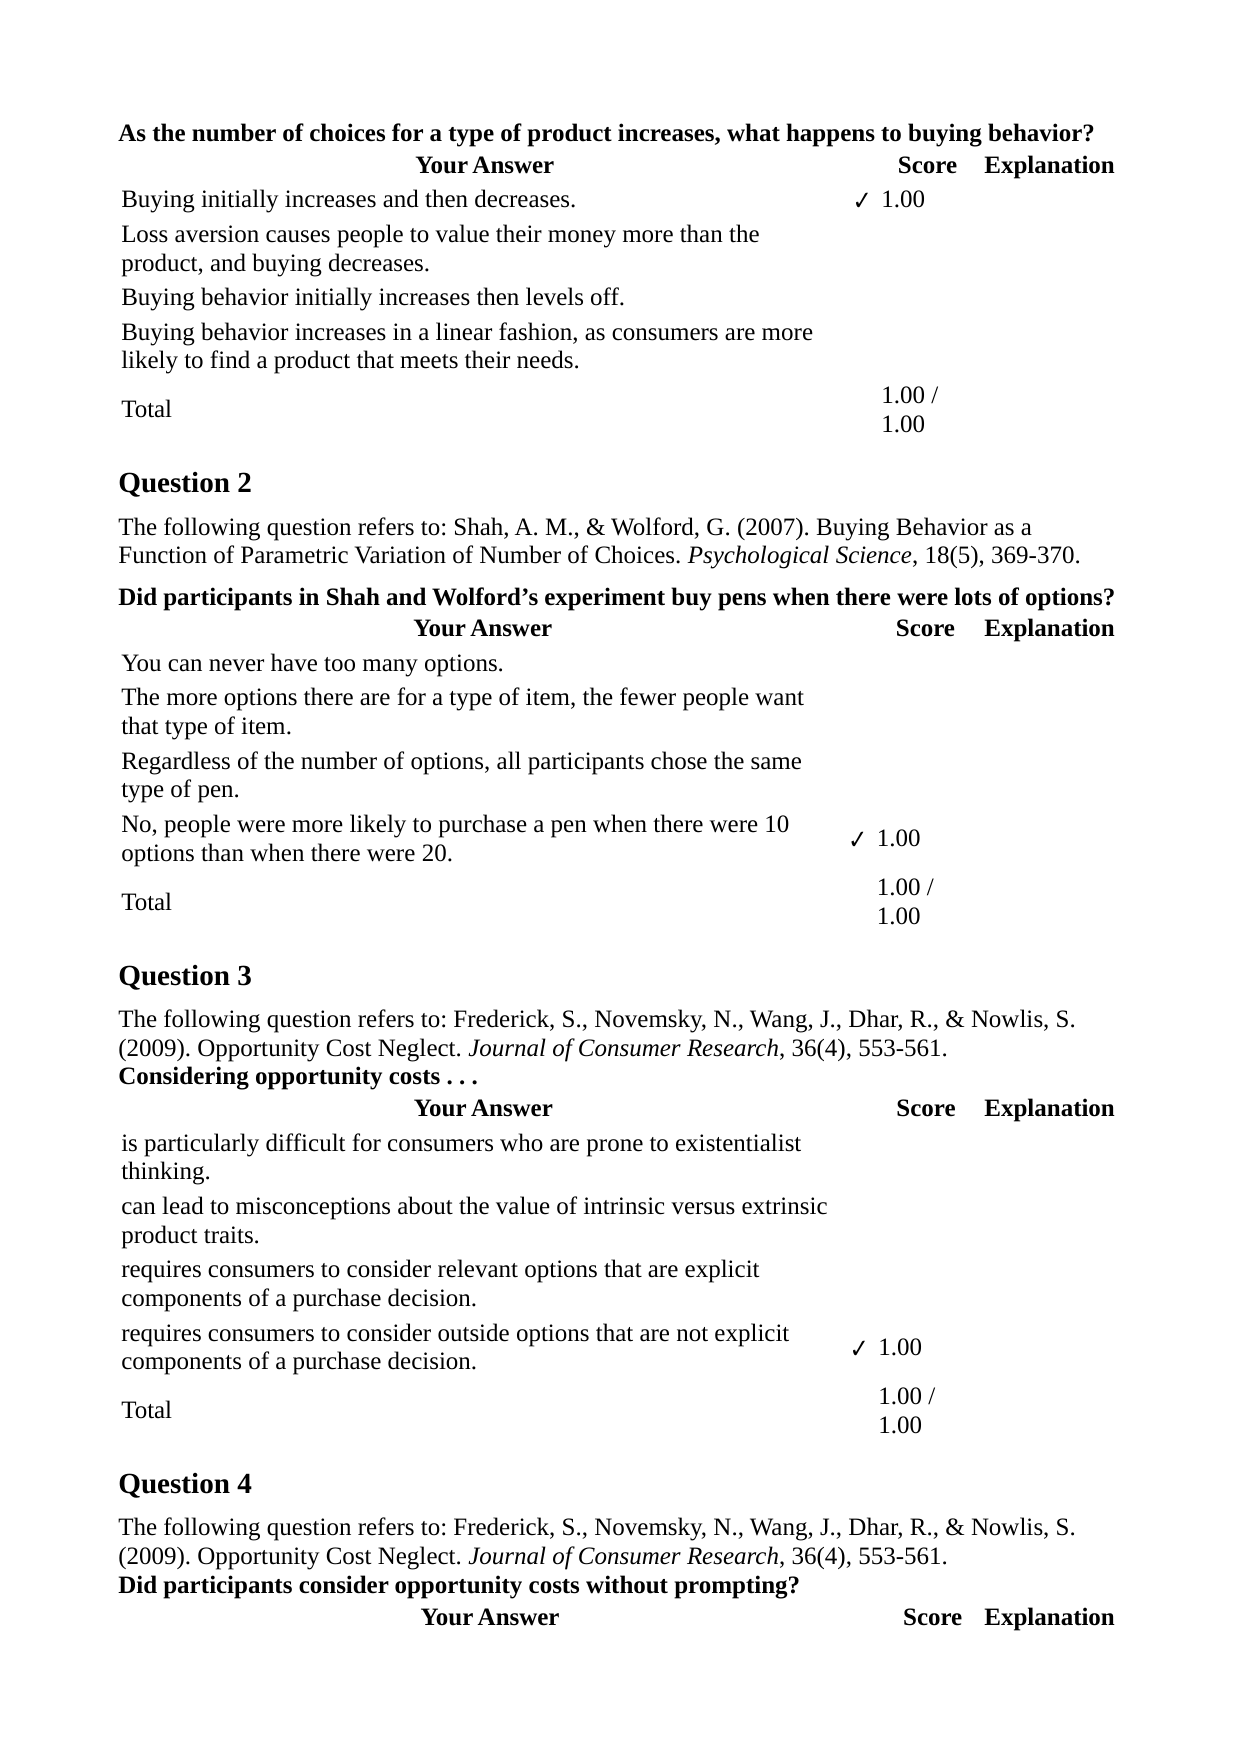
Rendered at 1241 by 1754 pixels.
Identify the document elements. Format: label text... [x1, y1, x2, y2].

subtitle Question 2 [118, 466, 1122, 499]
text Considering opportunity costs . . . [118, 1061, 1122, 1090]
table_cell Loss aversion causes people to value their money more than the product, and buying decreases. [118, 216, 851, 279]
table_cell [849, 1125, 875, 1188]
table_cell [977, 680, 1122, 743]
table_cell ✔ [851, 181, 878, 216]
table_cell [874, 645, 977, 679]
table_cell [977, 1188, 1122, 1251]
table_cell 1.00 [875, 1315, 977, 1378]
table_cell [977, 216, 1122, 279]
table_cell [851, 216, 878, 279]
table_cell Buying behavior initially increases then levels off. [118, 279, 851, 314]
table_cell [977, 1125, 1122, 1188]
table_header Explanation [977, 1599, 1122, 1633]
table_header Score [875, 1090, 977, 1125]
table_cell [875, 1251, 977, 1315]
table_cell The more options there are for a type of item, the fewer people want that type of item. [118, 680, 847, 743]
text Did participants consider opportunity costs without prompting? [118, 1570, 1122, 1599]
table_cell [977, 1251, 1122, 1315]
table_cell [878, 314, 977, 377]
table_cell No, people were more likely to purchase a pen when there were 10 options than when there were 20. [118, 806, 847, 869]
table_header Score [878, 147, 977, 181]
table_cell [878, 279, 977, 314]
table_cell [875, 1188, 977, 1251]
table_cell [849, 1378, 875, 1441]
table_cell [977, 1315, 1122, 1378]
table_header Explanation [977, 1090, 1122, 1125]
table_cell is particularly difficult for consumers who are prone to existentialist thinking. [118, 1125, 848, 1188]
table_cell [849, 1188, 875, 1251]
table_cell [977, 645, 1122, 679]
table_cell [977, 806, 1122, 869]
table_cell [851, 279, 878, 314]
table_cell requires consumers to consider outside options that are not explicit components of a purchase decision. [118, 1315, 848, 1378]
table_cell [847, 743, 874, 806]
table_cell [977, 181, 1122, 216]
table_cell Total [118, 1378, 848, 1441]
table_cell [977, 743, 1122, 806]
table_header [847, 610, 874, 645]
table_cell [977, 279, 1122, 314]
table_header Score [888, 1599, 977, 1633]
table_cell can lead to misconceptions about the value of intrinsic versus extrinsic product traits. [118, 1188, 848, 1251]
table_cell Buying initially increases and then decreases. [118, 181, 851, 216]
table_cell [977, 377, 1122, 441]
text As the number of choices for a type of product increases, what happens to buying behavior? [118, 118, 1122, 147]
table_cell [977, 314, 1122, 377]
subtitle Question 4 [118, 1466, 1122, 1500]
text Did participants in Shah and Wolford’s experiment buy pens when there were lots of options? [118, 582, 1122, 610]
table_header Explanation [977, 610, 1122, 645]
table_cell [847, 645, 874, 679]
table_cell Regardless of the number of options, all participants chose the same type of pen. [118, 743, 847, 806]
table_header [851, 147, 878, 181]
table_cell Total [118, 377, 851, 441]
table_cell [847, 680, 874, 743]
table_cell 1.00 [878, 181, 977, 216]
table_cell [851, 377, 878, 441]
table_cell You can never have too many options. [118, 645, 847, 679]
table_cell [874, 743, 977, 806]
table_header Your Answer [118, 610, 847, 645]
table_header Your Answer [118, 1599, 862, 1633]
table_cell ✔ [847, 806, 874, 869]
subtitle Question 3 [118, 958, 1122, 991]
text The following question refers to: Shah, A. M., & Wolford, G. (2007). Buying Behavior as a Function of Parametric Variation of Number of Choices. Psychological Science, 18(5), 369-370. [118, 512, 1122, 569]
table_cell 1.00 [874, 806, 977, 869]
table_cell [977, 870, 1122, 933]
table_cell 1.00 / 1.00 [874, 870, 977, 933]
table_header Score [874, 610, 977, 645]
table_cell ✔ [849, 1315, 875, 1378]
table_cell requires consumers to consider relevant options that are explicit components of a purchase decision. [118, 1251, 848, 1315]
table_header Explanation [977, 147, 1122, 181]
table_cell Total [118, 870, 847, 933]
table_cell [977, 1378, 1122, 1441]
table_cell [847, 870, 874, 933]
table_header Your Answer [118, 147, 851, 181]
table_cell [851, 314, 878, 377]
table_cell Buying behavior increases in a linear fashion, as consumers are more likely to find a product that meets their needs. [118, 314, 851, 377]
table_cell [874, 680, 977, 743]
table_cell 1.00 / 1.00 [878, 377, 977, 441]
text The following question refers to: Frederick, S., Novemsky, N., Wang, J., Dhar, R., & Nowlis, S. (2009). Opportunity Cost Neglect. Journal of Consumer Research, 36(4), 553-561. [118, 1512, 1122, 1570]
table_header [862, 1599, 888, 1633]
text The following question refers to: Frederick, S., Novemsky, N., Wang, J., Dhar, R., & Nowlis, S. (2009). Opportunity Cost Neglect. Journal of Consumer Research, 36(4), 553-561. [118, 1004, 1122, 1061]
table_header [849, 1090, 875, 1125]
table_cell [875, 1125, 977, 1188]
table_cell [878, 216, 977, 279]
table_cell [849, 1251, 875, 1315]
table_header Your Answer [118, 1090, 848, 1125]
table_cell 1.00 / 1.00 [875, 1378, 977, 1441]
